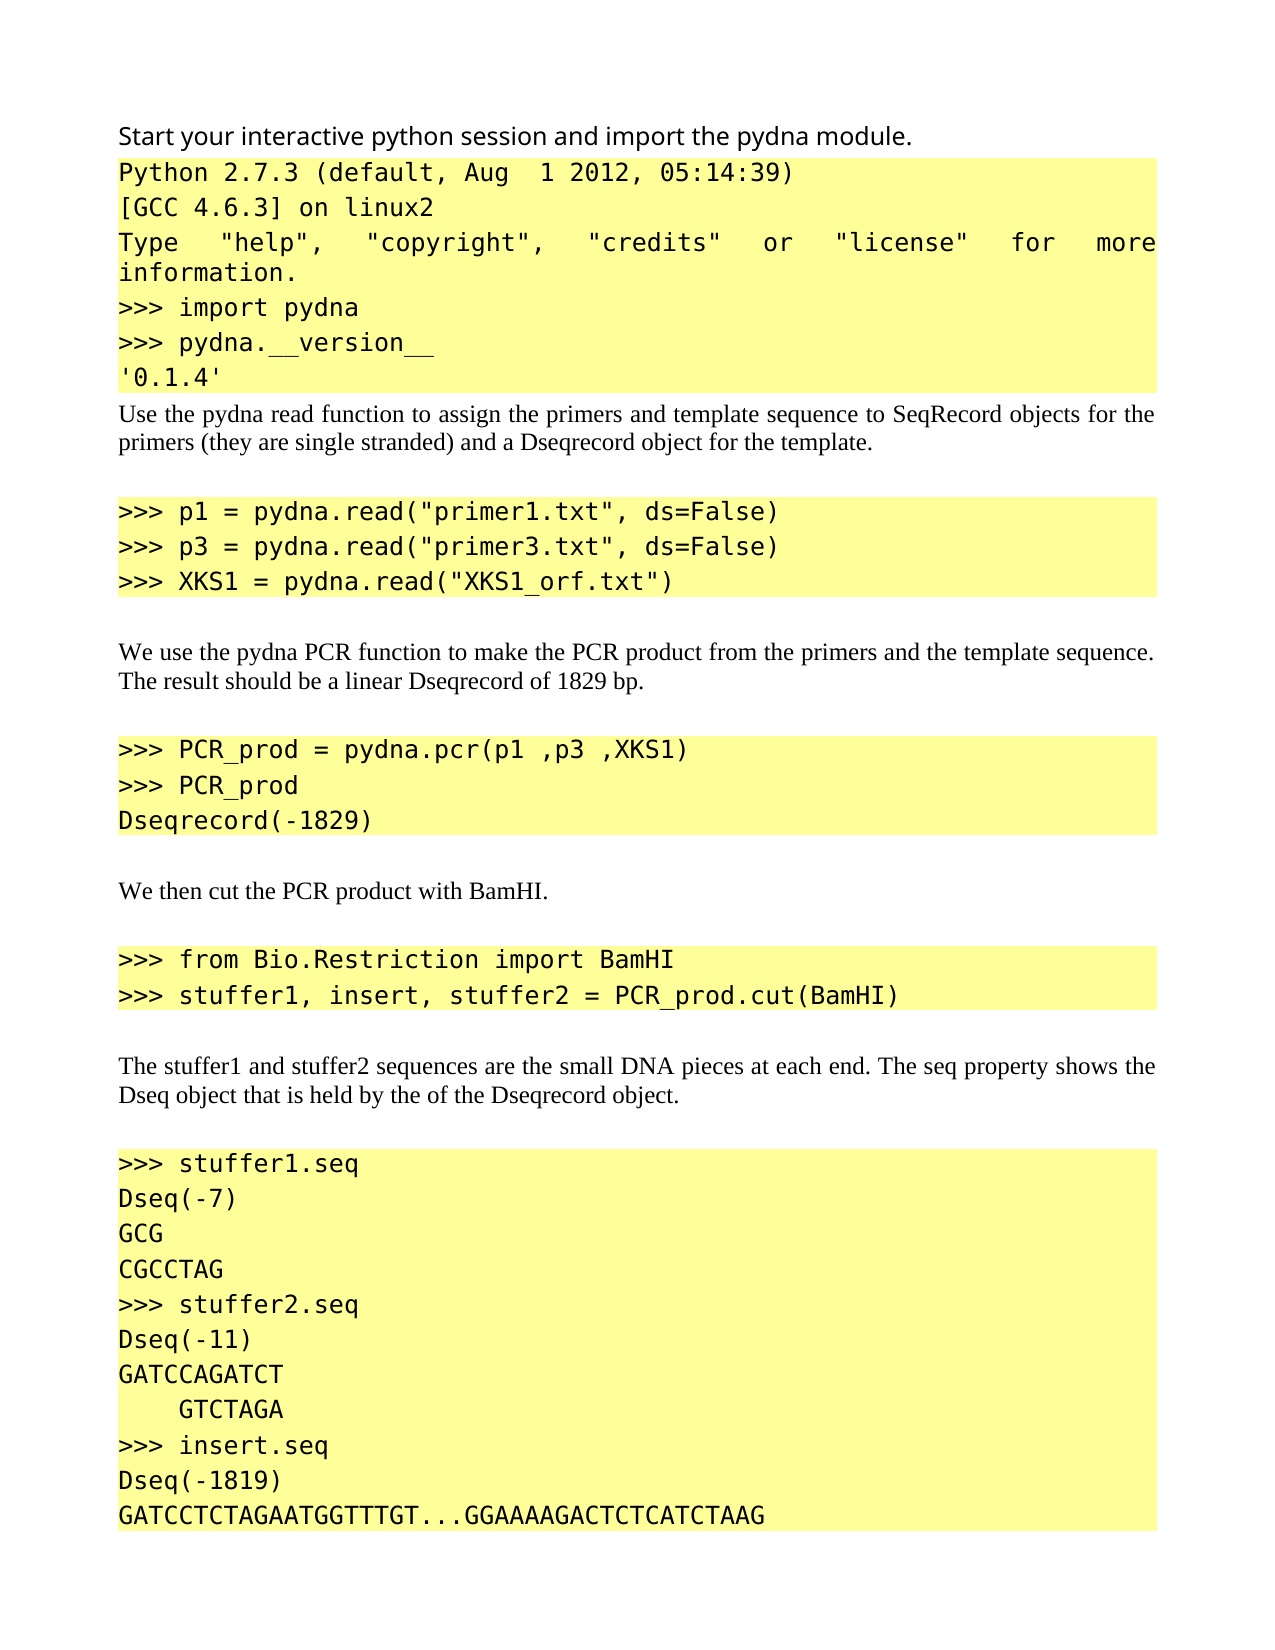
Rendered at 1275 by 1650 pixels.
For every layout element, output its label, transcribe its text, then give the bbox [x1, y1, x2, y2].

subtitle >>> import pydna [118, 293, 1157, 322]
subtitle GTCTAGA [118, 1396, 1157, 1425]
subtitle >>> pydna.__version__ [118, 328, 1157, 357]
subtitle Dseqrecord(-1829) [118, 806, 1157, 835]
subtitle >>> stuffer1, insert, stuffer2 = PCR_prod.cut(BamHI) [118, 981, 1157, 1010]
text We use the pydna PCR function to make the PCR product from the primers and the template sequence. The result should be a linear Dseqrecord of 1829 bp. [118, 637, 1157, 695]
subtitle Python 2.7.3 (default, Aug 1 2012, 05:14:39) [118, 158, 1157, 187]
subtitle Start your interactive python session and import the pydna module. [118, 118, 1157, 152]
subtitle GATCCAGATCT [118, 1361, 1157, 1390]
subtitle >>> PCR_prod = pydna.pcr(p1 ,p3 ,XKS1) [118, 736, 1157, 765]
subtitle GATCCTCTAGAATGGTTTGT...GGAAAAGACTCTCATCTAAG [118, 1501, 1157, 1531]
subtitle CGCCTAG [118, 1255, 1157, 1284]
subtitle Dseq(-11) [118, 1325, 1157, 1354]
subtitle Type "help", "copyright", "credits" or "license" for more information. [118, 229, 1157, 287]
subtitle [GCC 4.6.3] on linux2 [118, 193, 1157, 223]
text The stuffer1 and stuffer2 sequences are the small DNA pieces at each end. The seq property shows the Dseq object that is held by the of the Dseqrecord object. [118, 1051, 1157, 1108]
text Use the pydna read function to assign the primers and template sequence to SeqRecord objects for the primers (they are single stranded) and a Dseqrecord object for the template. [118, 399, 1157, 456]
subtitle >>> stuffer2.seq [118, 1290, 1157, 1319]
subtitle Dseq(-7) [118, 1184, 1157, 1214]
subtitle >>> p1 = pydna.read("primer1.txt", ds=False) [118, 497, 1157, 526]
subtitle >>> stuffer1.seq [118, 1149, 1157, 1178]
subtitle >>> PCR_prod [118, 771, 1157, 800]
subtitle >>> from Bio.Restriction import BamHI [118, 946, 1157, 975]
text We then cut the PCR product with BamHI. [118, 876, 1157, 905]
subtitle >>> XKS1 = pydna.read("XKS1_orf.txt") [118, 567, 1157, 597]
subtitle Dseq(-1819) [118, 1466, 1157, 1495]
subtitle '0.1.4' [118, 363, 1157, 393]
subtitle GCG [118, 1220, 1157, 1249]
subtitle >>> insert.seq [118, 1431, 1157, 1460]
subtitle >>> p3 = pydna.read("primer3.txt", ds=False) [118, 532, 1157, 561]
